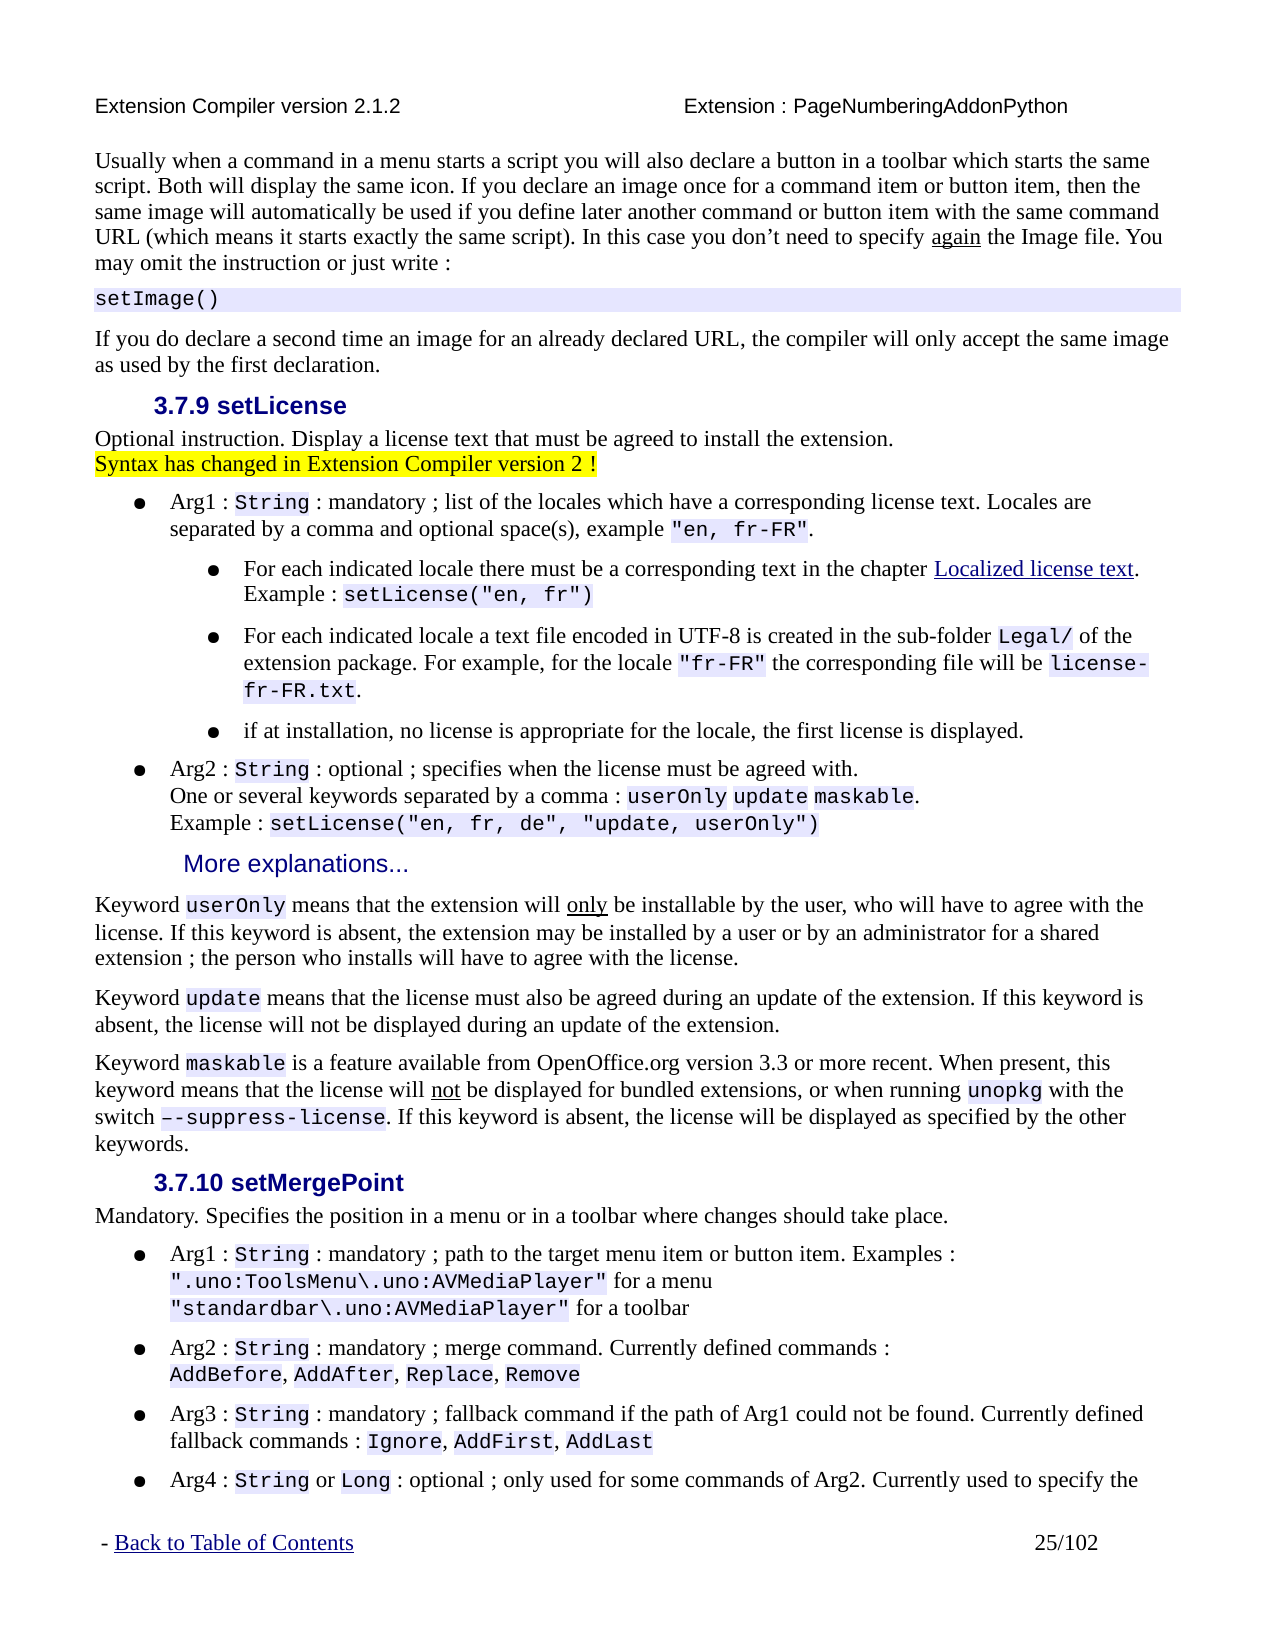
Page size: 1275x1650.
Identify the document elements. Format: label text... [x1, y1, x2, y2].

text Keyword update means that the license must also be agreed during an update of the extension. If this keyword is absent, the license will not be displayed during an update of the extension. [94, 985, 1181, 1037]
subtitle More explanations... [183, 850, 1181, 878]
text If you do declare a second time an image for an already declared URL, the compiler will only accept the same image as used by the first declaration. [94, 326, 1181, 377]
text Keyword maskable is a feature available from OpenOffice.org version 3.3 or more recent. When present, this keyword means that the license will not be displayed for bundled extensions, or when running unopkg with the switch –-suppress-license. If this keyword is absent, the license will be displayed as specified by the other keywords. [94, 1050, 1181, 1156]
list if at installation, no license is appropriate for the locale, the first license is displayed. [206, 718, 1181, 744]
subtitle setLicense [153, 392, 1181, 420]
list Arg2 : String : mandatory ; merge command. Currently defined commands : AddBefore, AddAfter, Replace, Remove [132, 1334, 1181, 1388]
list Arg1 : String : mandatory ; path to the target menu item or button item. Examples : ".uno:ToolsMenu\.uno:AVMediaPlayer" for a menu "standardbar\.uno:AVMediaPlayer" for a toolbar [132, 1241, 1181, 1322]
list Arg1 : String : mandatory ; list of the locales which have a corresponding license text. Locales are separated by a comma and optional space(s), example "en, fr-FR". [132, 489, 1181, 543]
text Optional instruction. Display a license text that must be agreed to install the extension. Syntax has changed in Extension Compiler version 2 ! [94, 426, 1181, 477]
list Arg2 : String : optional ; specifies when the license must be agreed with. One or several keywords separated by a comma : userOnly update maskable. Example : setLicense("en, fr, de", "update, userOnly") [132, 756, 1181, 837]
list For each indicated locale there must be a corresponding text in the chapter Localized license text. Example : setLicense("en, fr") [206, 556, 1181, 608]
subtitle setMergePoint [153, 1169, 1181, 1197]
text Keyword userOnly means that the extension will only be installable by the user, who will have to agree with the license. If this keyword is absent, the extension may be installed by a user or by an administrator for a shared extension ; the person who installs will have to agree with the license. [94, 892, 1181, 970]
text Mandatory. Specifies the position in a menu or in a toolbar where changes should take place. [94, 1203, 1181, 1228]
list Arg3 : String : mandatory ; fallback command if the path of Arg1 could not be found. Currently defined fallback commands : Ignore, AddFirst, AddLast [132, 1401, 1181, 1455]
list For each indicated locale a text file encoded in UTF-8 is created in the sub-folder Legal/ of the extension package. For example, for the locale "fr-FR" the corresponding file will be license-fr-FR.txt. [206, 623, 1181, 704]
text setImage() [94, 288, 1181, 312]
text Usually when a command in a menu starts a script you will also declare a button in a toolbar which starts the same script. Both will display the same icon. If you declare an image once for a command item or button item, then the same image will automatically be used if you define later another command or button item with the same command URL (which means it starts exactly the same script). In this case you don’t need to specify again the Image file. You may omit the instruction or just write : [94, 147, 1181, 275]
list Arg4 : String or Long : optional ; only used for some commands of Arg2. Currently used to specify the [132, 1467, 1181, 1494]
